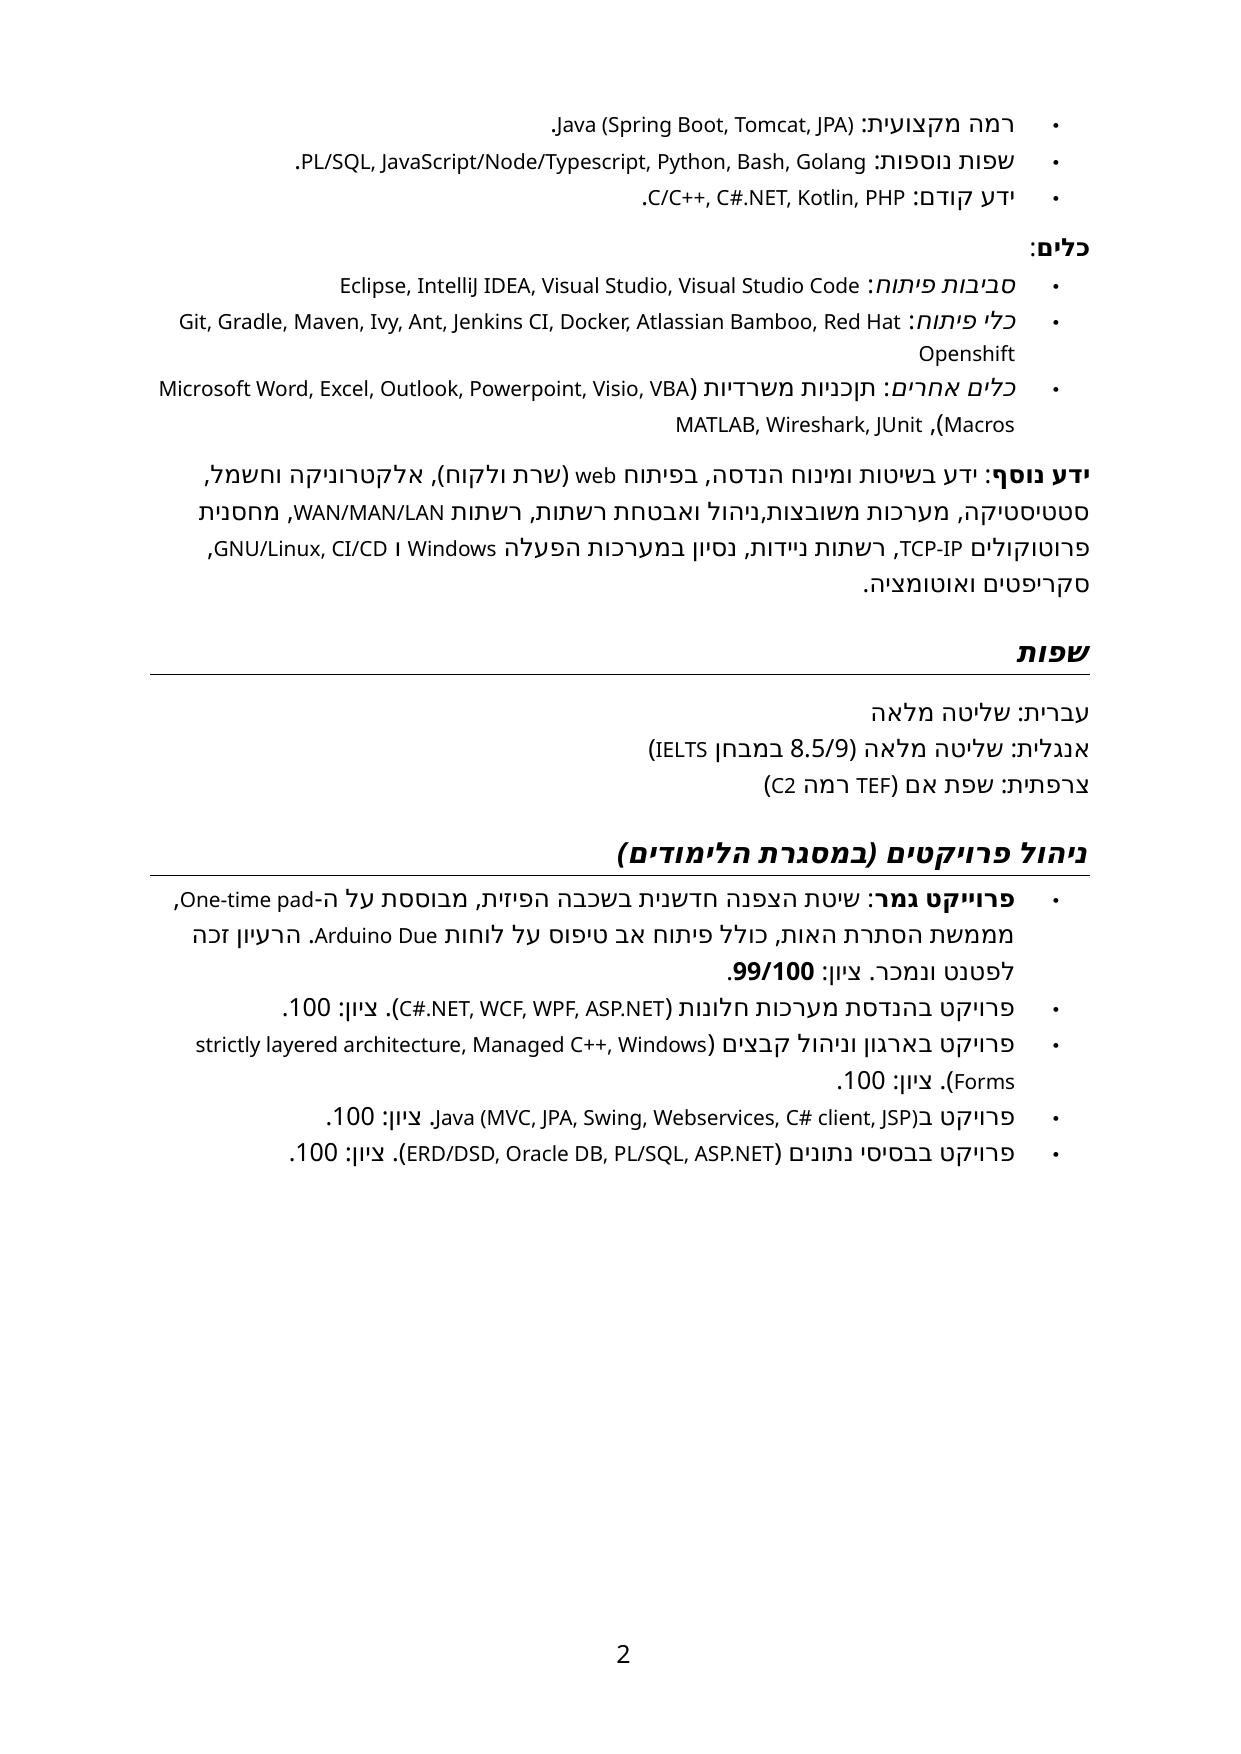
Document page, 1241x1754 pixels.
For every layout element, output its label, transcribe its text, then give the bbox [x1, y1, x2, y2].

text ידע נוסף: ידע בשיטות ומינוח הנדסה, בפיתוח web (שרת ולקוח), אלקטרוניקה וחשמל, סטטיסטיקה, מערכות משובצות,ניהול ואבטחת רשתות, רשתות WAN/MAN/LAN, מחסנית פרוטוקולים TCP-IP, רשתות ניידות, נסיון במערכות הפעלה Windows ו GNU/Linux, CI/CD, סקריפטים ואוטומציה. [150, 457, 1090, 600]
subtitle שפות [150, 628, 1090, 674]
text כלים: [150, 230, 1090, 264]
subtitle ניהול פרויקטים (במסגרת הלימודים) [150, 829, 1090, 875]
list פרויקט בארגון וניהול קבצים (strictly layered architecture, Managed C++, Windows Forms). ציון: 100. [150, 1026, 1053, 1096]
list פרוייקט גמר: שיטת הצפנה חדשנית בשכבה הפיזית, מבוססת על ה-One-time pad, מממשת הסתרת האות, כולל פיתוח אב טיפוס על לוחות Arduino Due. הרעיון זכה לפטנט ונמכר. ציון: 99/100. [150, 881, 1053, 987]
list רמה מקצועית: Java (Spring Boot, Tomcat, JPA). [150, 106, 1053, 140]
list כלים אחרים: תןכניות משרדיות (Microsoft Word, Excel, Outlook, Powerpoint, Visio, VBA Macros), MATLAB, Wireshark, JUnit [150, 369, 1053, 439]
list כלי פיתוח: Git, Gradle, Maven, Ivy, Ant, Jenkins CI, Docker, Atlassian Bamboo, Red Hat Openshift [150, 303, 1053, 367]
list ידע קודם: C/C++, C#.NET, Kotlin, PHP. [150, 179, 1053, 213]
list פרויקט בהנדסת מערכות חלונות (C#.NET, WCF, WPF, ASP.NET). ציון: 100. [150, 989, 1053, 1024]
list פרויקט בJava (MVC, JPA, Swing, Webservices, C# client, JSP). ציון: 100. [150, 1099, 1053, 1133]
list סביבות פיתוח: Eclipse, IntelliJ IDEA, Visual Studio, Visual Studio Code [150, 266, 1053, 300]
list פרויקט בבסיסי נתונים (ERD/DSD, Oracle DB, PL/SQL, ASP.NET). ציון: 100. [150, 1135, 1053, 1169]
list שפות נוספות: PL/SQL, JavaScript/Node/Typescript, Python, Bash, Golang. [150, 142, 1053, 176]
text עברית: שליטה מלאה אנגלית: שליטה מלאה (8.5/9 במבחן IELTS) צרפתית: שפת אם (TEF רמה C2) [150, 694, 1090, 801]
